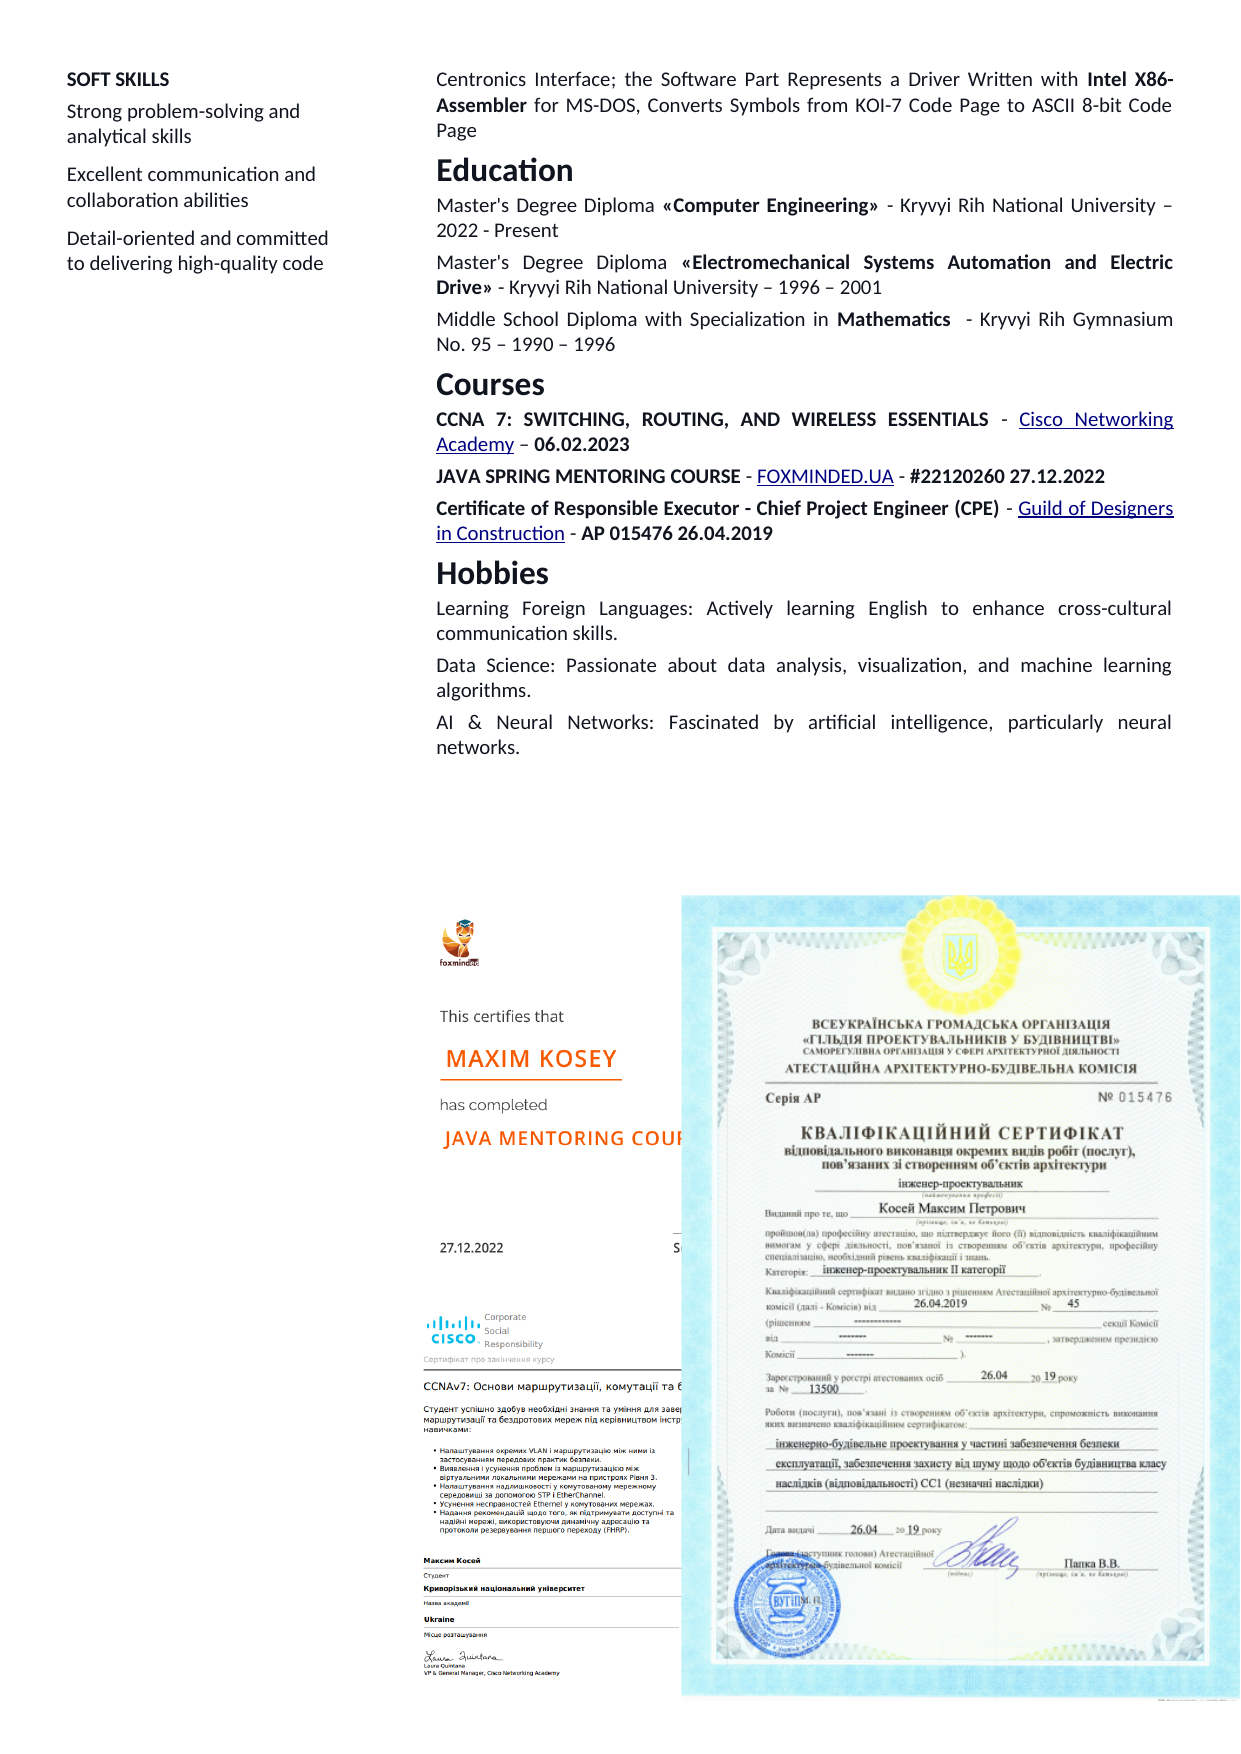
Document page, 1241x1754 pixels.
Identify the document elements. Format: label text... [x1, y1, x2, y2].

text Detail-oriented and committed to delivering high-quality code [67, 225, 342, 276]
text JAVA SPRING MENTORING COURSE - FOXMINDED.UA - #22120260 27.12.2022 [436, 463, 1173, 488]
text Learning Foreign Languages: Actively learning English to enhance cross-cultural communication skills. [436, 595, 1173, 646]
text Middle School Diploma with Specialization in Mathematics - Kryvyi Rih Gymnasium No. 95 – 1990 – 1996 [436, 306, 1173, 357]
text Certificate of Responsible Executor - Chief Project Engineer (CPE) - Guild of Designers in Construction - АР 015476 26.04.2019 [436, 495, 1173, 546]
text Strong problem-solving and analytical skills [67, 98, 342, 149]
text Master's Degree Diploma «Electromechanical Systems Automation and Electric Drive» - Kryvyi Rih National University – 1996 – 2001 [436, 249, 1173, 300]
text Courses [436, 363, 1173, 404]
text Hobbies [436, 552, 1173, 593]
text Centronics Interface; the Software Part Represents a Driver Written with Intel X86-Assembler for MS-DOS, Converts Symbols from KOI-7 Code Page to ASCII 8-bit Code Page [436, 67, 1173, 143]
text Excellent communication and collaboration abilities [67, 162, 342, 212]
text Education [436, 149, 1173, 190]
text Data Science: Passionate about data analysis, visualization, and machine learning algorithms. [436, 652, 1173, 703]
text AI & Neural Networks: Fascinated by artificial intelligence, particularly neural networks. [436, 709, 1173, 760]
text CCNA 7: SWITCHING, ROUTING, AND WIRELESS ESSENTIALS - Cisco Networking Academy – 06.02.2023 [436, 406, 1173, 457]
text Master's Degree Diploma «Computer Engineering» - Kryvyi Rih National University – 2022 - Present [436, 192, 1173, 243]
text SOFT SKILLS [67, 67, 342, 92]
